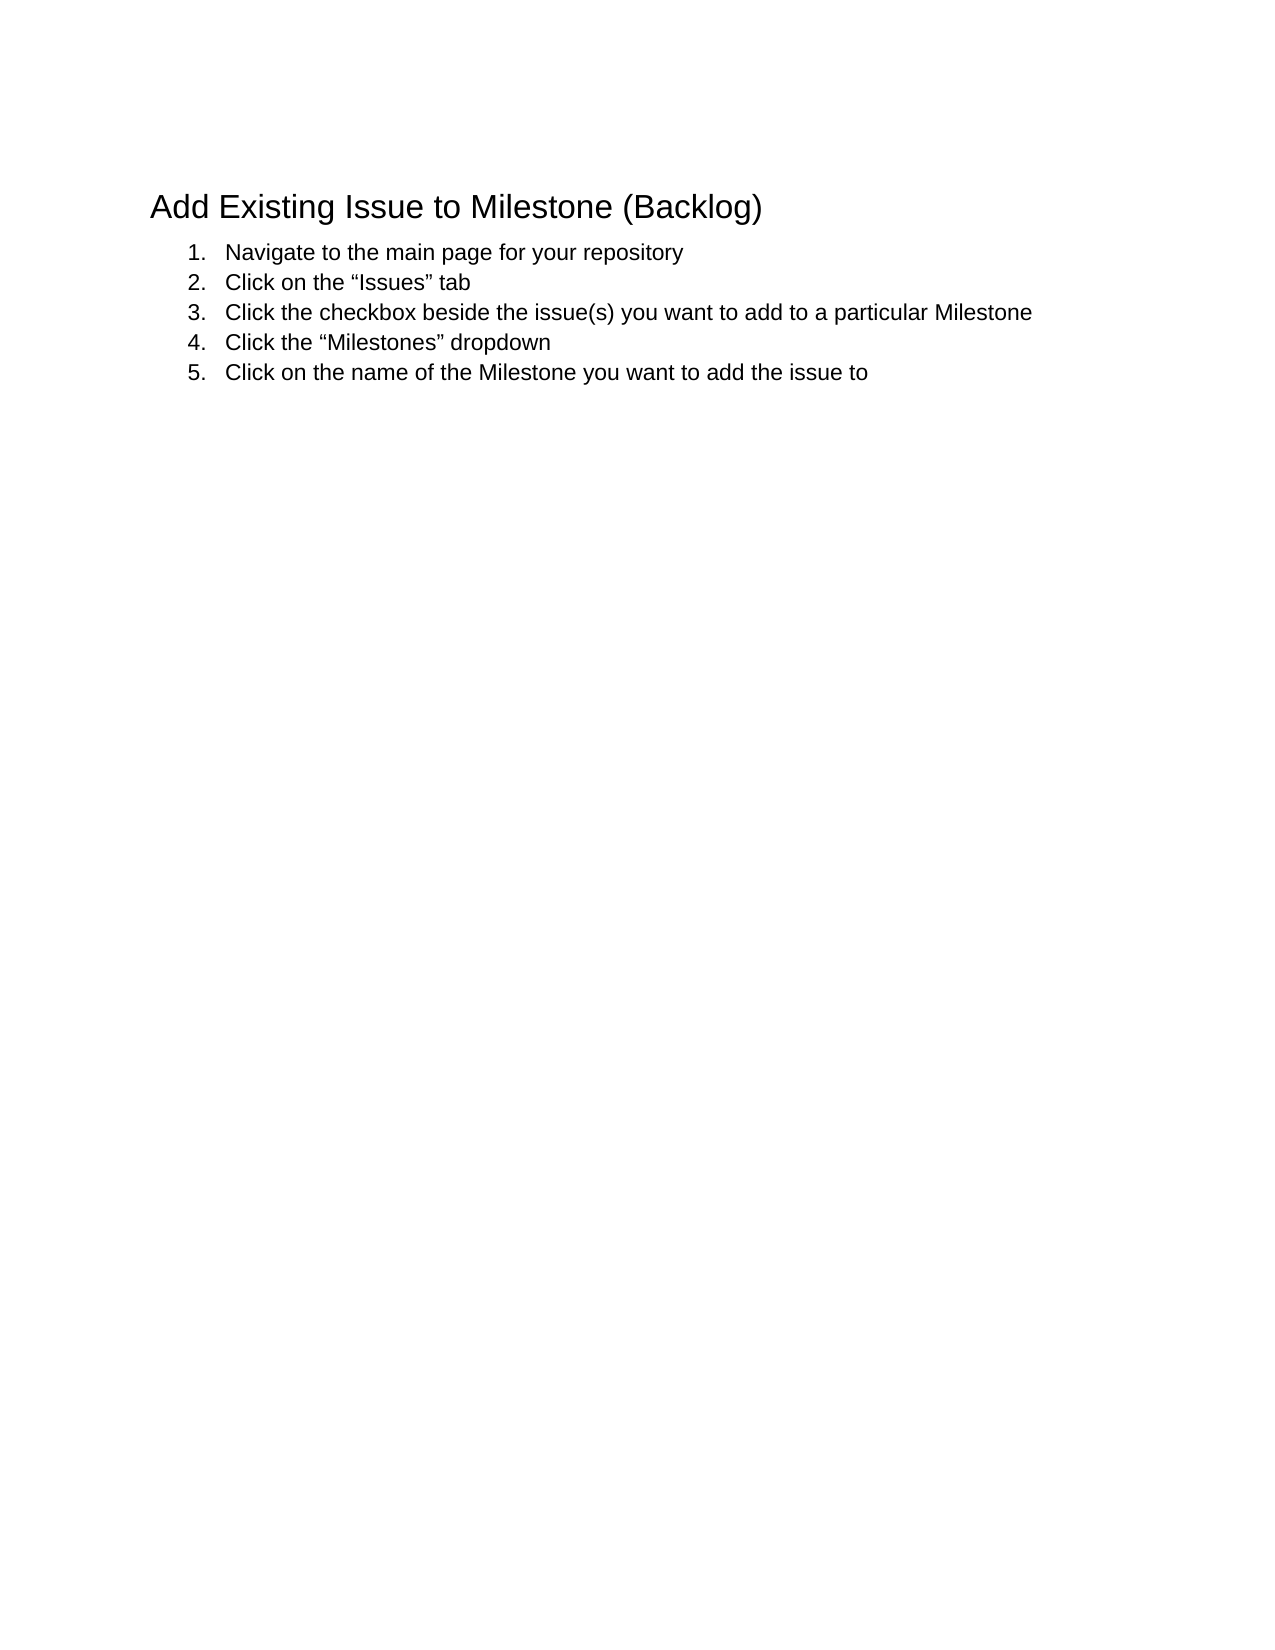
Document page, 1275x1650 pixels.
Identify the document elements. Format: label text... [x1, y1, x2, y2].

list Click on the “Issues” tab [187, 269, 1125, 295]
list Click the checkbox beside the issue(s) you want to add to a particular Milestone [187, 299, 1125, 325]
list Click the “Milestones” dropdown [187, 329, 1125, 355]
subtitle Add Existing Issue to Milestone (Backlog) [150, 187, 1125, 226]
list Click on the name of the Milestone you want to add the issue to [187, 359, 1125, 386]
list Navigate to the main page for your repository [187, 238, 1125, 265]
